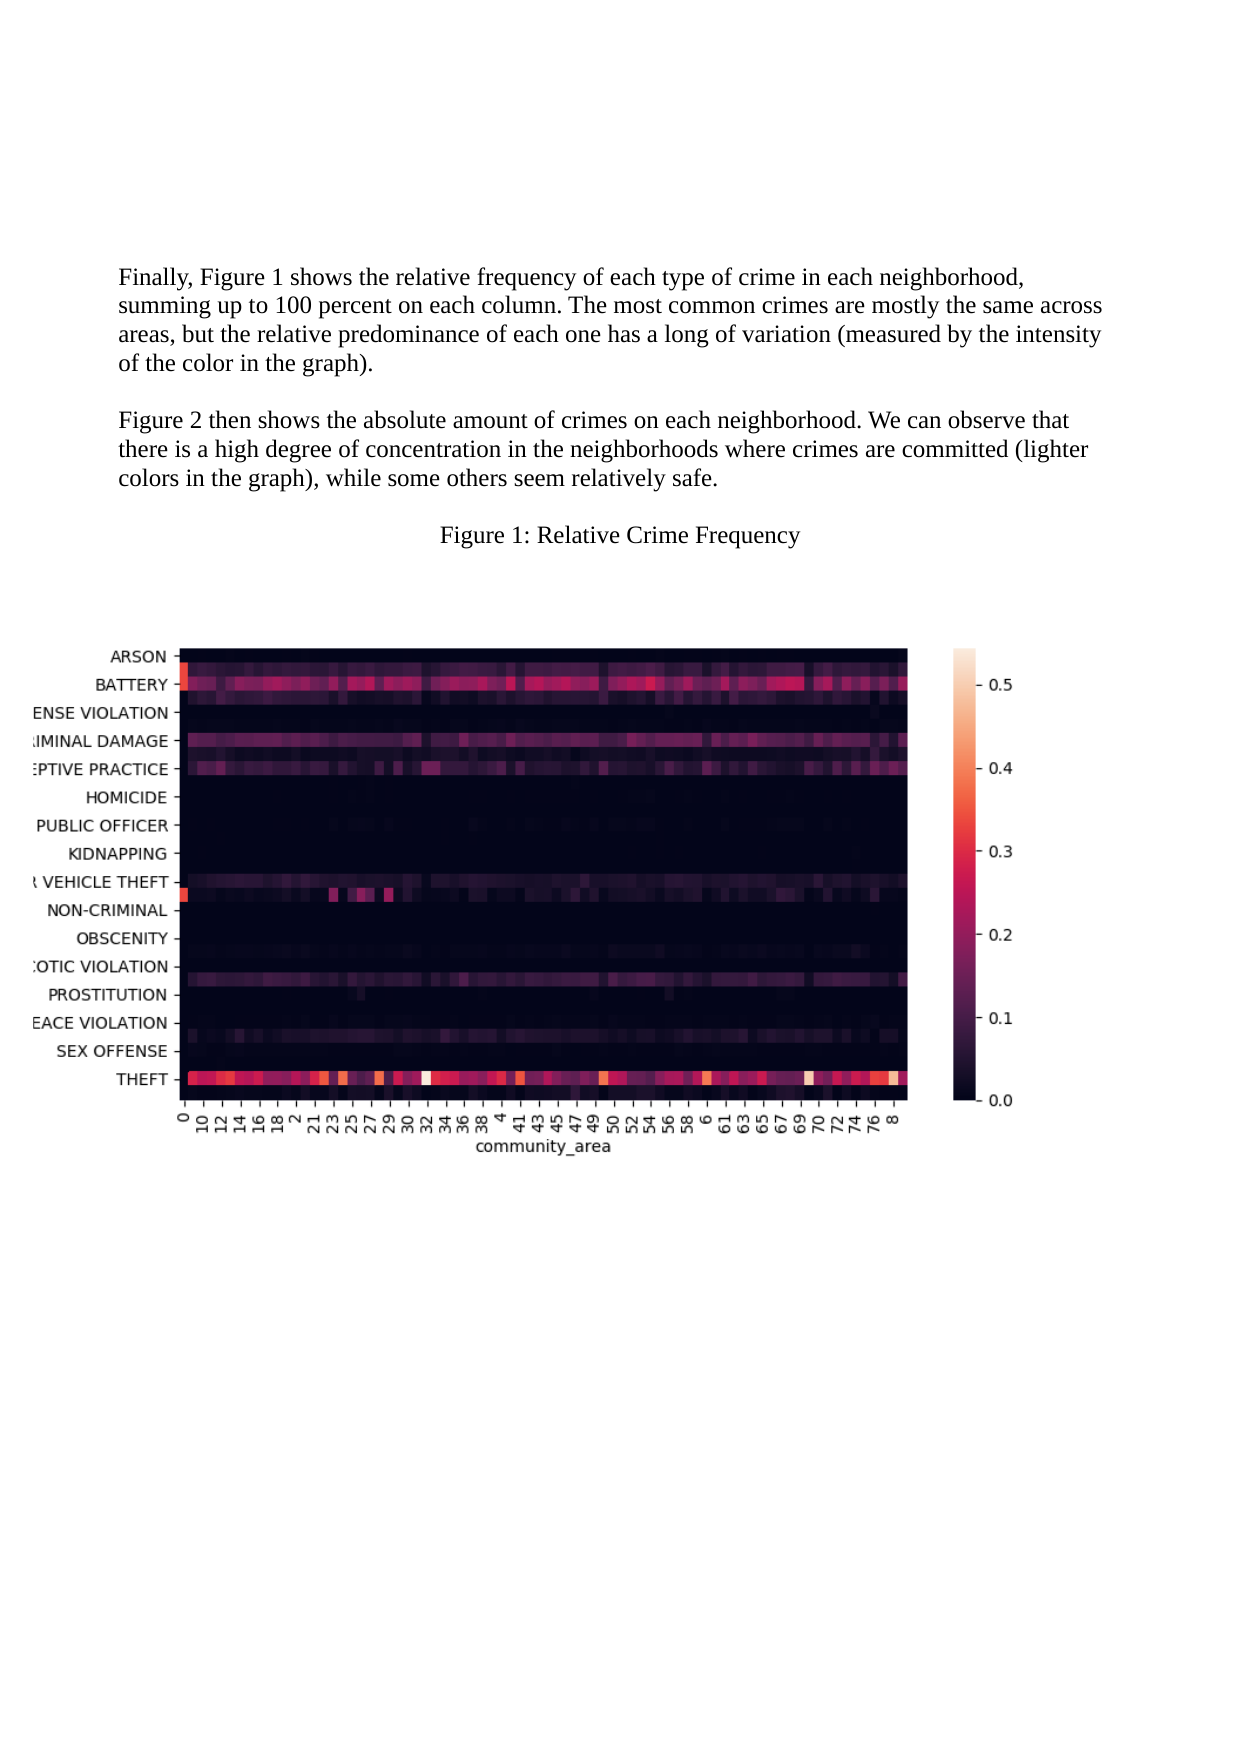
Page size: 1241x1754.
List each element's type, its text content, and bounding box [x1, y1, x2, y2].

text Finally, Figure 1 shows the relative frequency of each type of crime in each neighborhood, summing up to 100 percent on each column. The most common crimes are mostly the same across areas, but the relative predominance of each one has a long of variation (measured by the intensity of the color in the graph). [118, 262, 1122, 377]
text Figure 1: Relative Crime Frequency [118, 521, 1122, 549]
text Figure 2 then shows the absolute amount of crimes on each neighborhood. We can observe that there is a high degree of concentration in the neighborhoods where crimes are committed (lighter colors in the graph), while some others seem relatively safe. [118, 406, 1122, 492]
